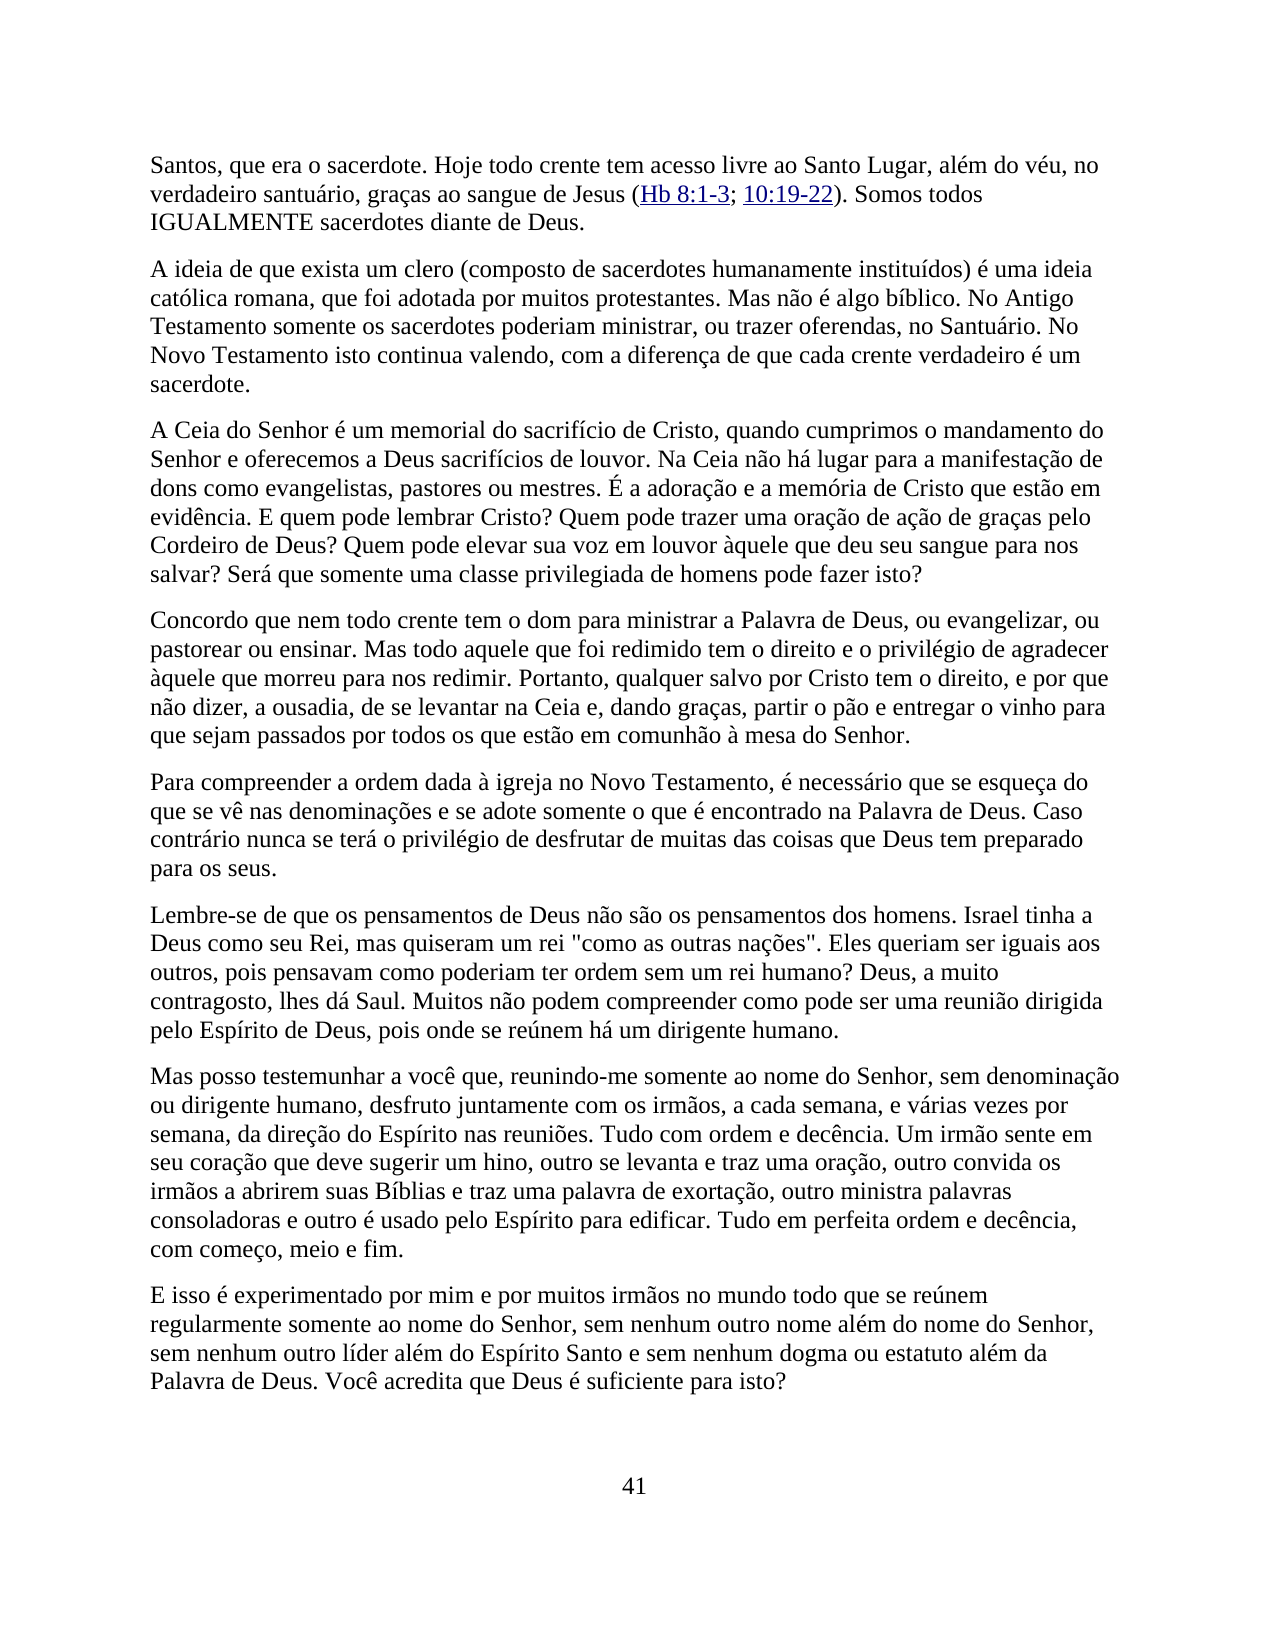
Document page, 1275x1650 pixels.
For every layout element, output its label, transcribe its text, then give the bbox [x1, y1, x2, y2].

text Concordo que nem todo crente tem o dom para ministrar a Palavra de Deus, ou evangelizar, ou pastorear ou ensinar. Mas todo aquele que foi redimido tem o direito e o privilégio de agradecer àquele que morreu para nos redimir. Portanto, qualquer salvo por Cristo tem o direito, e por que não dizer, a ousadia, de se levantar na Ceia e, dando graças, partir o pão e entregar o vinho para que sejam passados por todos os que estão em comunhão à mesa do Senhor. [150, 606, 1125, 749]
text E isso é experimentado por mim e por muitos irmãos no mundo todo que se reúnem regularmente somente ao nome do Senhor, sem nenhum outro nome além do nome do Senhor, sem nenhum outro líder além do Espírito Santo e sem nenhum dogma ou estatuto além da Palavra de Deus. Você acredita que Deus é suficiente para isto? [150, 1280, 1125, 1395]
text Para compreender a ordem dada à igreja no Novo Testamento, é necessário que se esqueça do que se vê nas denominações e se adote somente o que é encontrado na Palavra de Deus. Caso contrário nunca se terá o privilégio de desfrutar de muitas das coisas que Deus tem preparado para os seus. [150, 767, 1125, 882]
text A ideia de que exista um clero (composto de sacerdotes humanamente instituídos) é uma ideia católica romana, que foi adotada por muitos protestantes. Mas não é algo bíblico. No Antigo Testamento somente os sacerdotes poderiam ministrar, ou trazer oferendas, no Santuário. No Novo Testamento isto continua valendo, com a diferença de que cada crente verdadeiro é um sacerdote. [150, 254, 1125, 398]
text Mas posso testemunhar a você que, reunindo-me somente ao nome do Senhor, sem denominação ou dirigente humano, desfruto juntamente com os irmãos, a cada semana, e várias vezes por semana, da direção do Espírito nas reuniões. Tudo com ordem e decência. Um irmão sente em seu coração que deve sugerir um hino, outro se levanta e traz uma oração, outro convida os irmãos a abrirem suas Bíblias e traz uma palavra de exortação, outro ministra palavras consoladoras e outro é usado pelo Espírito para edificar. Tudo em perfeita ordem e decência, com começo, meio e fim. [150, 1061, 1125, 1262]
text A Ceia do Senhor é um memorial do sacrifício de Cristo, quando cumprimos o mandamento do Senhor e oferecemos a Deus sacrifícios de louvor. Na Ceia não há lugar para a manifestação de dons como evangelistas, pastores ou mestres. É a adoração e a memória de Cristo que estão em evidência. E quem pode lembrar Cristo? Quem pode trazer uma oração de ação de graças pelo Cordeiro de Deus? Quem pode elevar sua voz em louvor àquele que deu seu sangue para nos salvar? Será que somente uma classe privilegiada de homens pode fazer isto? [150, 415, 1125, 588]
text Lembre-se de que os pensamentos de Deus não são os pensamentos dos homens. Israel tinha a Deus como seu Rei, mas quiseram um rei "como as outras nações". Eles queriam ser iguais aos outros, pois pensavam como poderiam ter ordem sem um rei humano? Deus, a muito contragosto, lhes dá Saul. Muitos não podem compreender como pode ser uma reunião dirigida pelo Espírito de Deus, pois onde se reúnem há um dirigente humano. [150, 900, 1125, 1043]
text Santos, que era o sacerdote. Hoje todo crente tem acesso livre ao Santo Lugar, além do véu, no verdadeiro santuário, graças ao sangue de Jesus (Hb 8:1-3; 10:19-22). Somos todos IGUALMENTE sacerdotes diante de Deus. [150, 150, 1125, 236]
